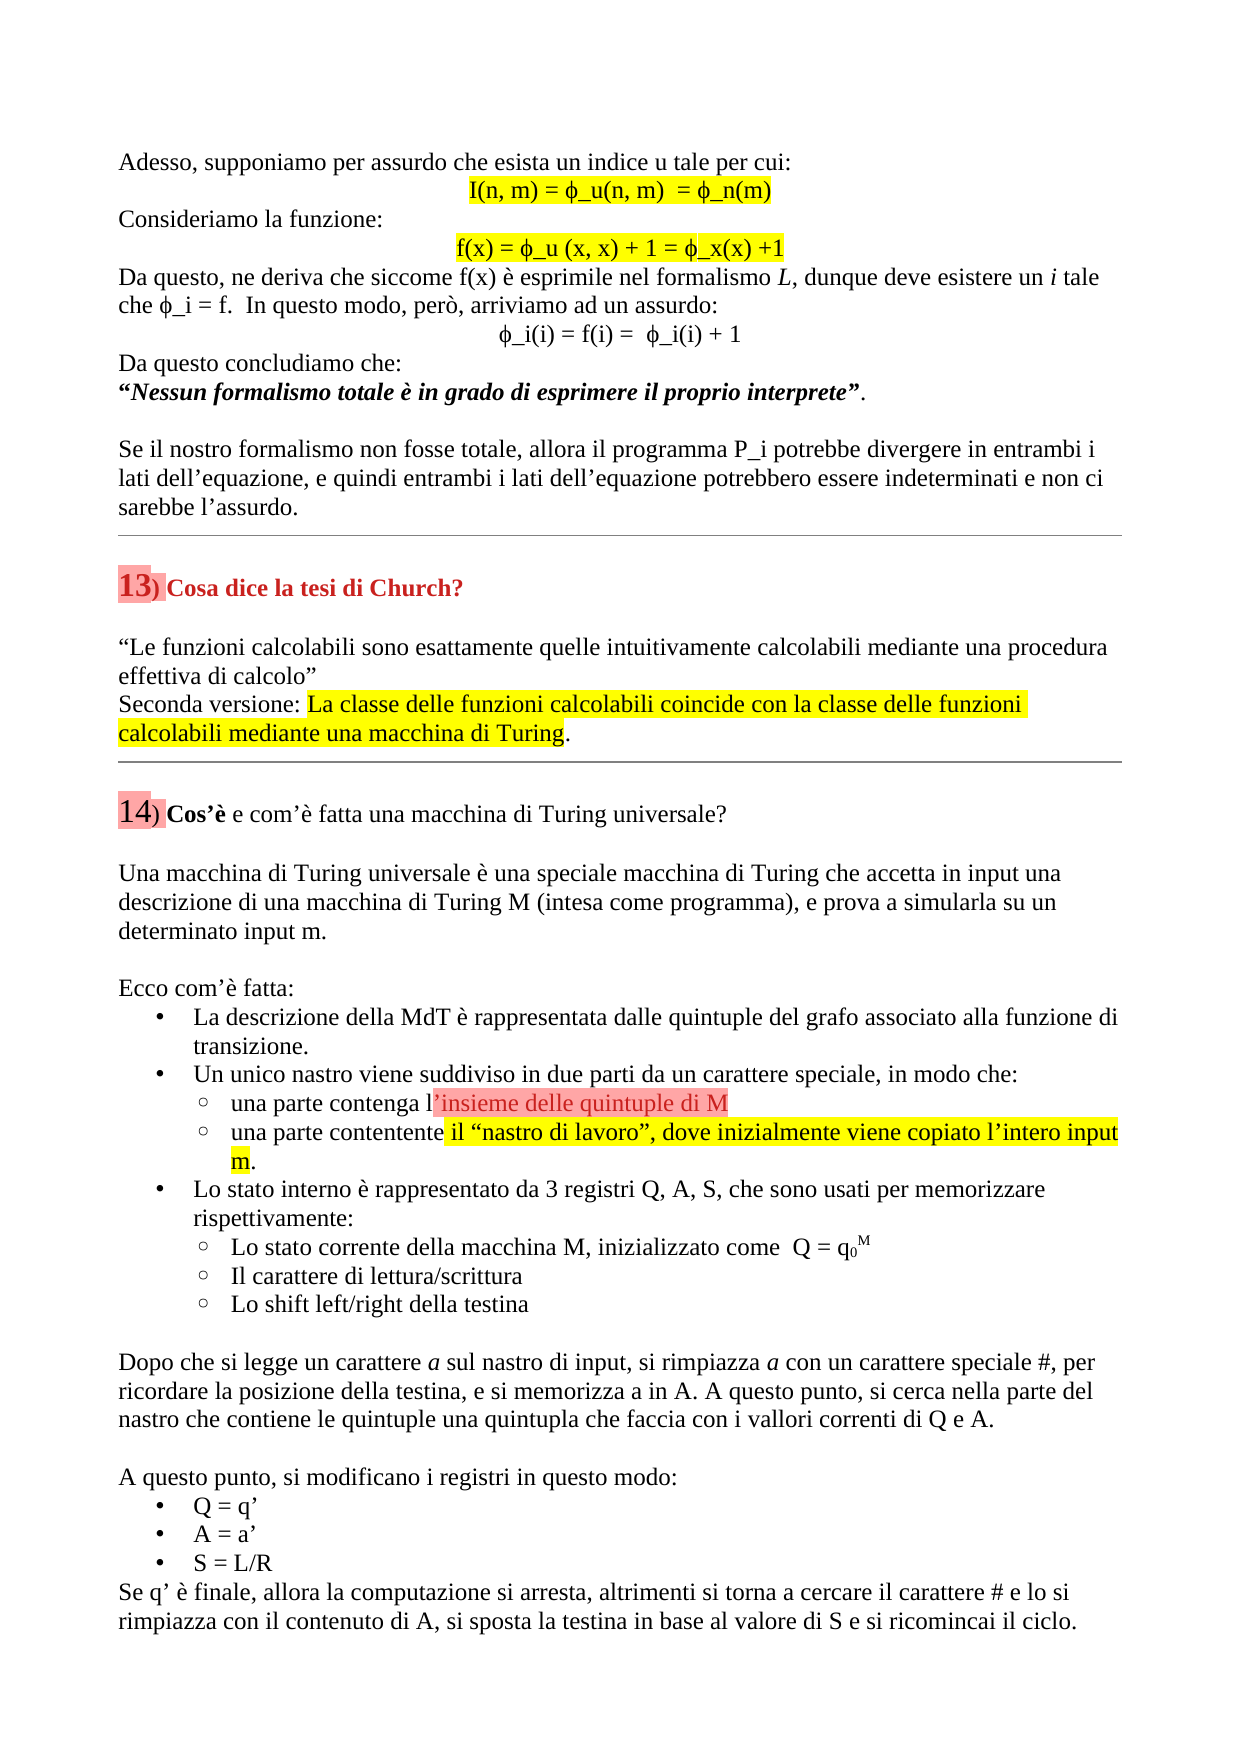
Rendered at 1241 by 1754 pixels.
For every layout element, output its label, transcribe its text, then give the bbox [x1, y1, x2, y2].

list Q = q’ [156, 1491, 1122, 1519]
text Dopo che si legge un carattere a sul nastro di input, si rimpiazza a con un carattere speciale #, per ricordare la posizione della testina, e si memorizza a in A. A questo punto, si cerca nella parte del nastro che contiene le quintuple una quintupla che faccia con i vallori correnti di Q e A. [118, 1347, 1122, 1433]
text Se q’ è finale, allora la computazione si arresta, altrimenti si torna a cercare il carattere # e lo si rimpiazza con il contenuto di A, si sposta la testina in base al valore di S e si ricomincai il ciclo. [118, 1577, 1122, 1634]
text 14) Cos’è e com’è fatta una macchina di Turing universale? [118, 791, 1122, 829]
list Un unico nastro viene suddiviso in due parti da un carattere speciale, in modo che: [156, 1059, 1122, 1088]
list Lo stato corrente della macchina M, inizializzato come Q = q0M [193, 1232, 1122, 1261]
text Adesso, supponiamo per assurdo che esista un indice u tale per cui: [118, 147, 1122, 176]
text Da questo, ne deriva che siccome f(x) è esprimile nel formalismo L, dunque deve esistere un i tale che ϕ_i = f. In questo modo, però, arriviamo ad un assurdo: [118, 262, 1122, 319]
text Seconda versione: La classe delle funzioni calcolabili coincide con la classe delle funzioni calcolabili mediante una macchina di Turing. [118, 689, 1122, 747]
list Lo shift left/right della testina [193, 1289, 1122, 1318]
text Se il nostro formalismo non fosse totale, allora il programma P_i potrebbe divergere in entrambi i lati dell’equazione, e quindi entrambi i lati dell’equazione potrebbero essere indeterminati e non ci sarebbe l’assurdo. [118, 434, 1122, 521]
list S = L/R [156, 1548, 1122, 1577]
list una parte contenga l’insieme delle quintuple di M [193, 1088, 1122, 1117]
text Una macchina di Turing universale è una speciale macchina di Turing che accetta in input una descrizione di una macchina di Turing M (intesa come programma), e prova a simularla su un determinato input m. [118, 858, 1122, 944]
text ϕ_i(i) = f(i) = ϕ_i(i) + 1 [118, 319, 1122, 348]
list una parte contentente il “nastro di lavoro”, dove inizialmente viene copiato l’intero input m. [193, 1117, 1122, 1174]
text Da questo concludiamo che: [118, 348, 1122, 377]
list A = a’ [156, 1519, 1122, 1548]
text A questo punto, si modificano i registri in questo modo: [118, 1462, 1122, 1491]
text f(x) = ϕ_u (x, x) + 1 = ϕ_x(x) +1 [118, 233, 1122, 262]
list Il carattere di lettura/scrittura [193, 1261, 1122, 1289]
text Ecco com’è fatta: [118, 973, 1122, 1002]
text “Nessun formalismo totale è in grado di esprimere il proprio interprete”. [118, 377, 1122, 406]
list La descrizione della MdT è rappresentata dalle quintuple del grafo associato alla funzione di transizione. [156, 1002, 1122, 1059]
list Lo stato interno è rappresentato da 3 registri Q, A, S, che sono usati per memorizzare rispettivamente: [156, 1174, 1122, 1232]
text Consideriamo la funzione: [118, 204, 1122, 233]
text 13) Cosa dice la tesi di Church? [118, 565, 1122, 603]
text I(n, m) = ϕ_u(n, m) = ϕ_n(m) [118, 176, 1122, 204]
text “Le funzioni calcolabili sono esattamente quelle intuitivamente calcolabili mediante una procedura effettiva di calcolo” [118, 632, 1122, 689]
